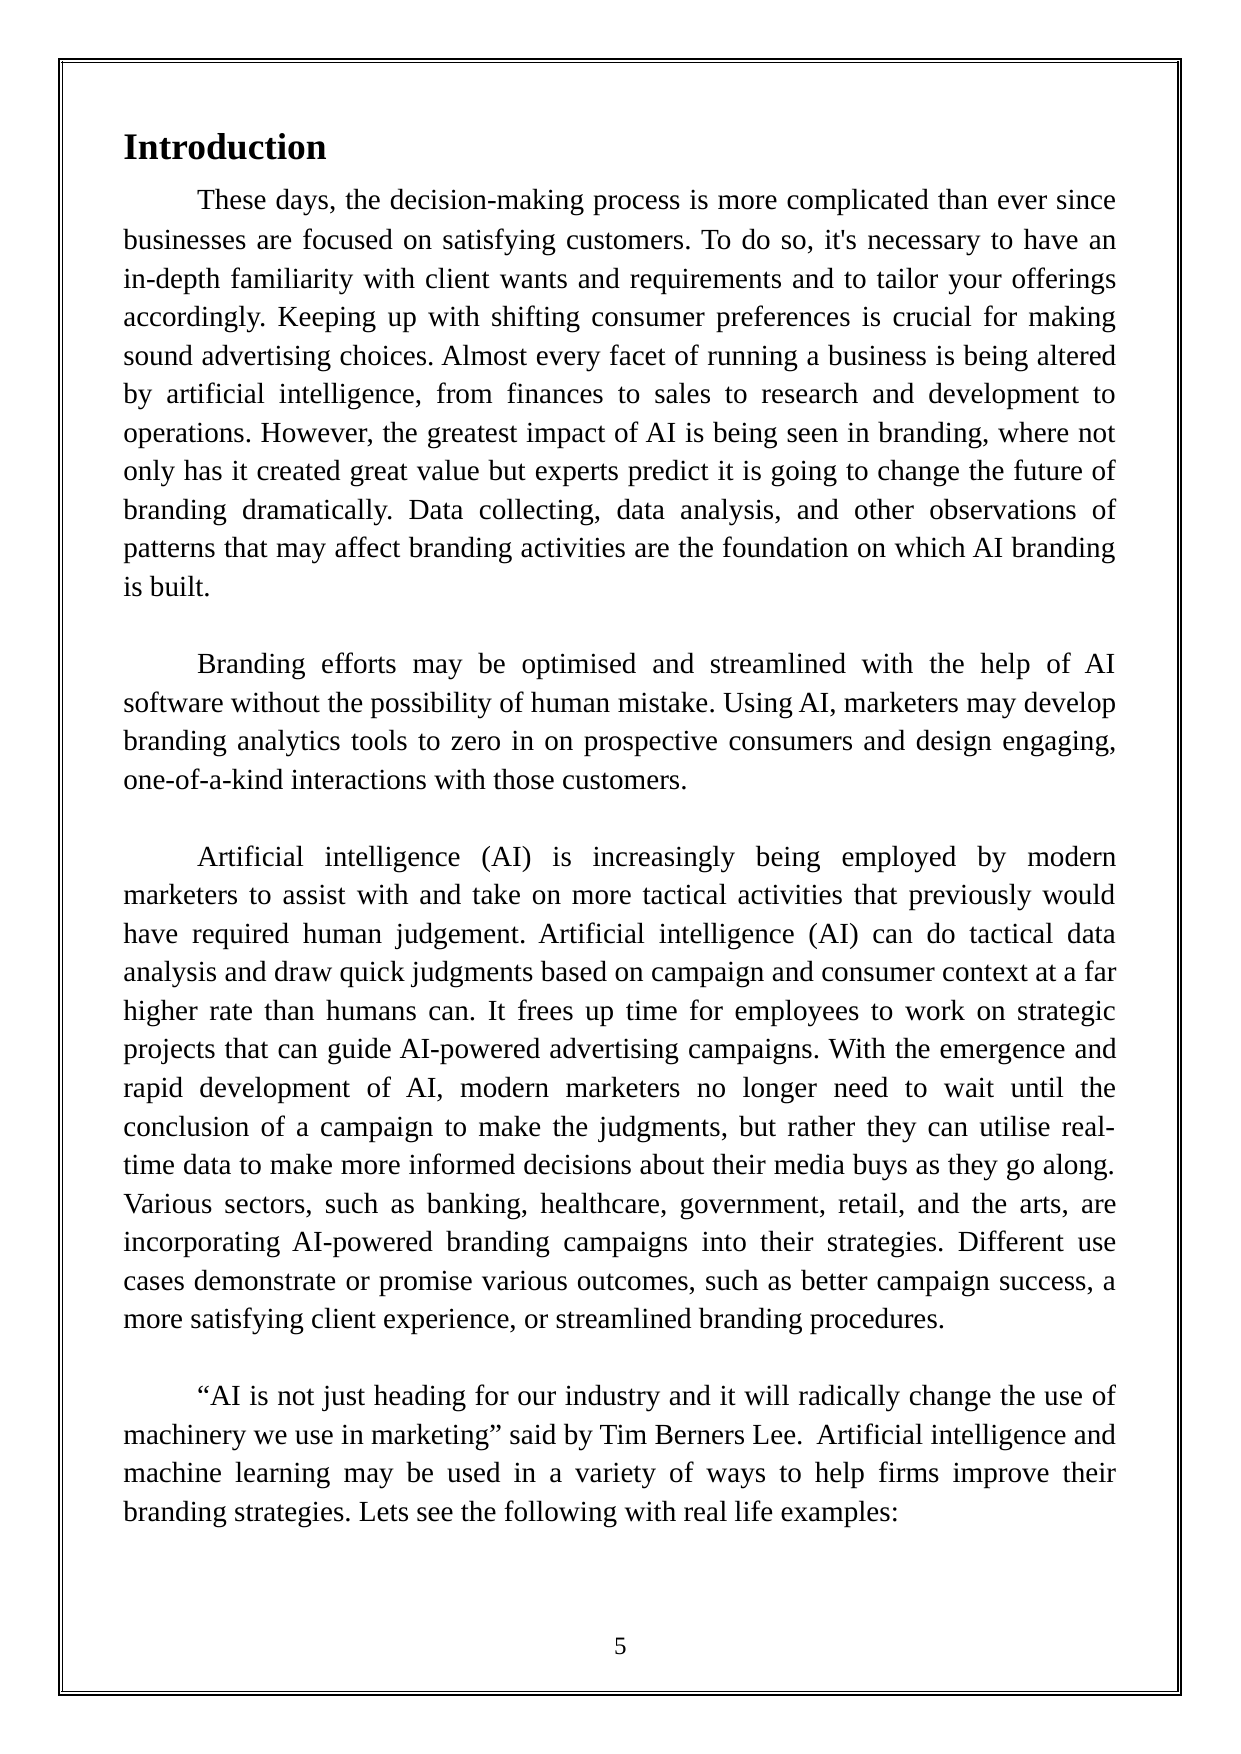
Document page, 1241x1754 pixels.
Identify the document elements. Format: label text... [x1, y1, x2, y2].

text “AI is not just heading for our industry and it will radically change the use of machinery we use in marketing” said by Tim Berners Lee. Artificial intelligence and machine learning may be used in a variety of ways to help firms improve their branding strategies. Lets see the following with real life examples: [123, 1378, 1117, 1528]
text Introduction [123, 124, 1117, 168]
text These days, the decision-making process is more complicated than ever since businesses are focused on satisfying customers. To do so, it's necessary to have an in-depth familiarity with client wants and requirements and to tailor your offerings accordingly. Keeping up with shifting consumer preferences is crucial for making sound advertising choices. Almost every facet of running a business is being altered by artificial intelligence, from finances to sales to research and development to operations. However, the greatest impact of AI is being seen in branding, where not only has it created great value but experts predict it is going to change the future of branding dramatically. Data collecting, data analysis, and other observations of patterns that may affect branding activities are the foundation on which AI branding is built. [123, 174, 1117, 603]
text Artificial intelligence (AI) is increasingly being employed by modern marketers to assist with and take on more tactical activities that previously would have required human judgement. Artificial intelligence (AI) can do tactical data analysis and draw quick judgments based on campaign and consumer context at a far higher rate than humans can. It frees up time for employees to work on strategic projects that can guide AI-powered advertising campaigns. With the emergence and rapid development of AI, modern marketers no longer need to wait until the conclusion of a campaign to make the judgments, but rather they can utilise real-time data to make more informed decisions about their media buys as they go along. Various sectors, such as banking, healthcare, government, retail, and the arts, are incorporating AI-powered branding campaigns into their strategies. Different use cases demonstrate or promise various outcomes, such as better campaign success, a more satisfying client experience, or streamlined branding procedures. [123, 839, 1117, 1335]
text Branding efforts may be optimised and streamlined with the help of AI software without the possibility of human mistake. Using AI, marketers may develop branding analytics tools to zero in on prospective consumers and design engaging, one-of-a-kind interactions with those customers. [123, 646, 1117, 795]
